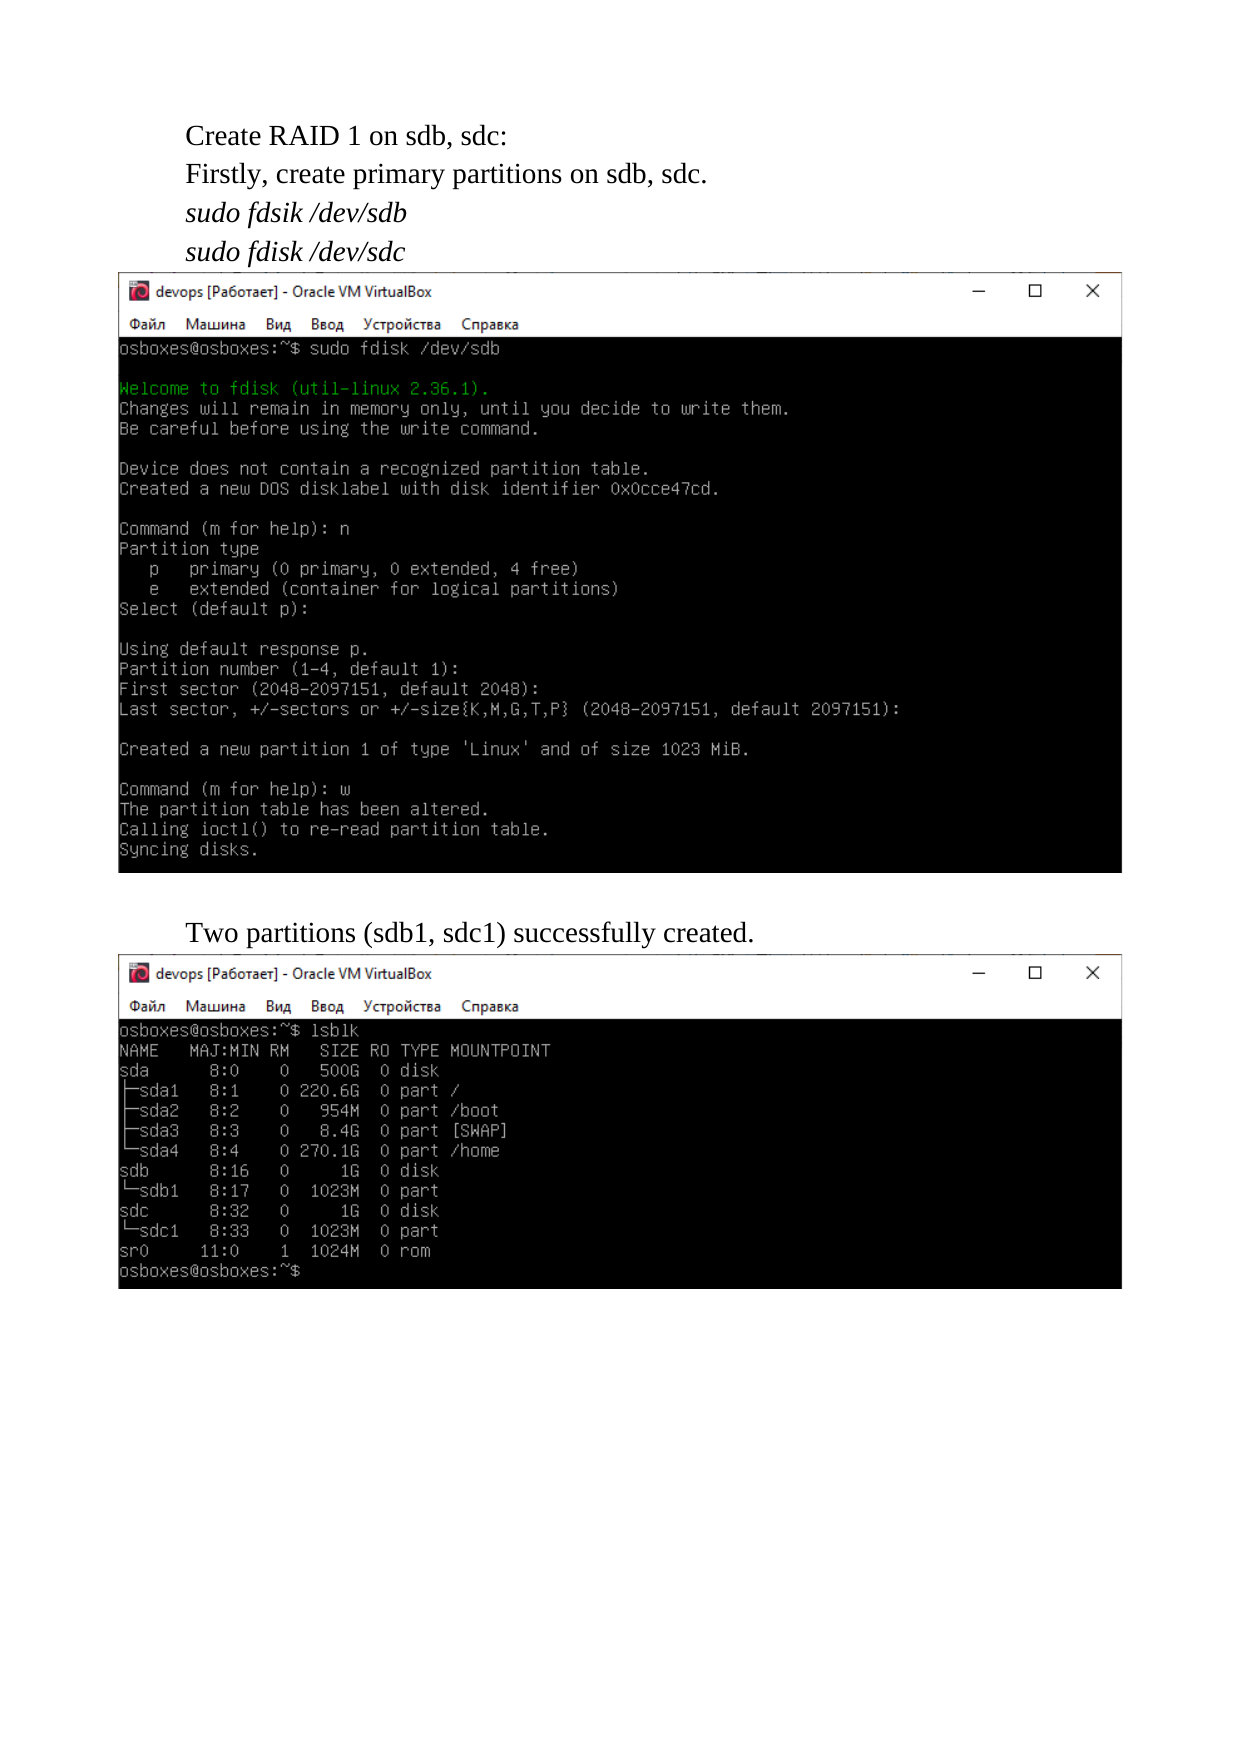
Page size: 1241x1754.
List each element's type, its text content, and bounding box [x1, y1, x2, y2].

picture [118, 954, 1123, 1289]
text Two partitions (sdb1, sdc1) successfully created. [118, 916, 1122, 949]
text Create RAID 1 on sdb, sdc: [118, 118, 1122, 152]
text sudo fdsik /dev/sdb [118, 195, 1122, 229]
text sudo fdisk /dev/sdc [118, 234, 1122, 267]
picture [118, 272, 1123, 873]
text Firstly, create primary partitions on sdb, sdc. [118, 157, 1122, 190]
